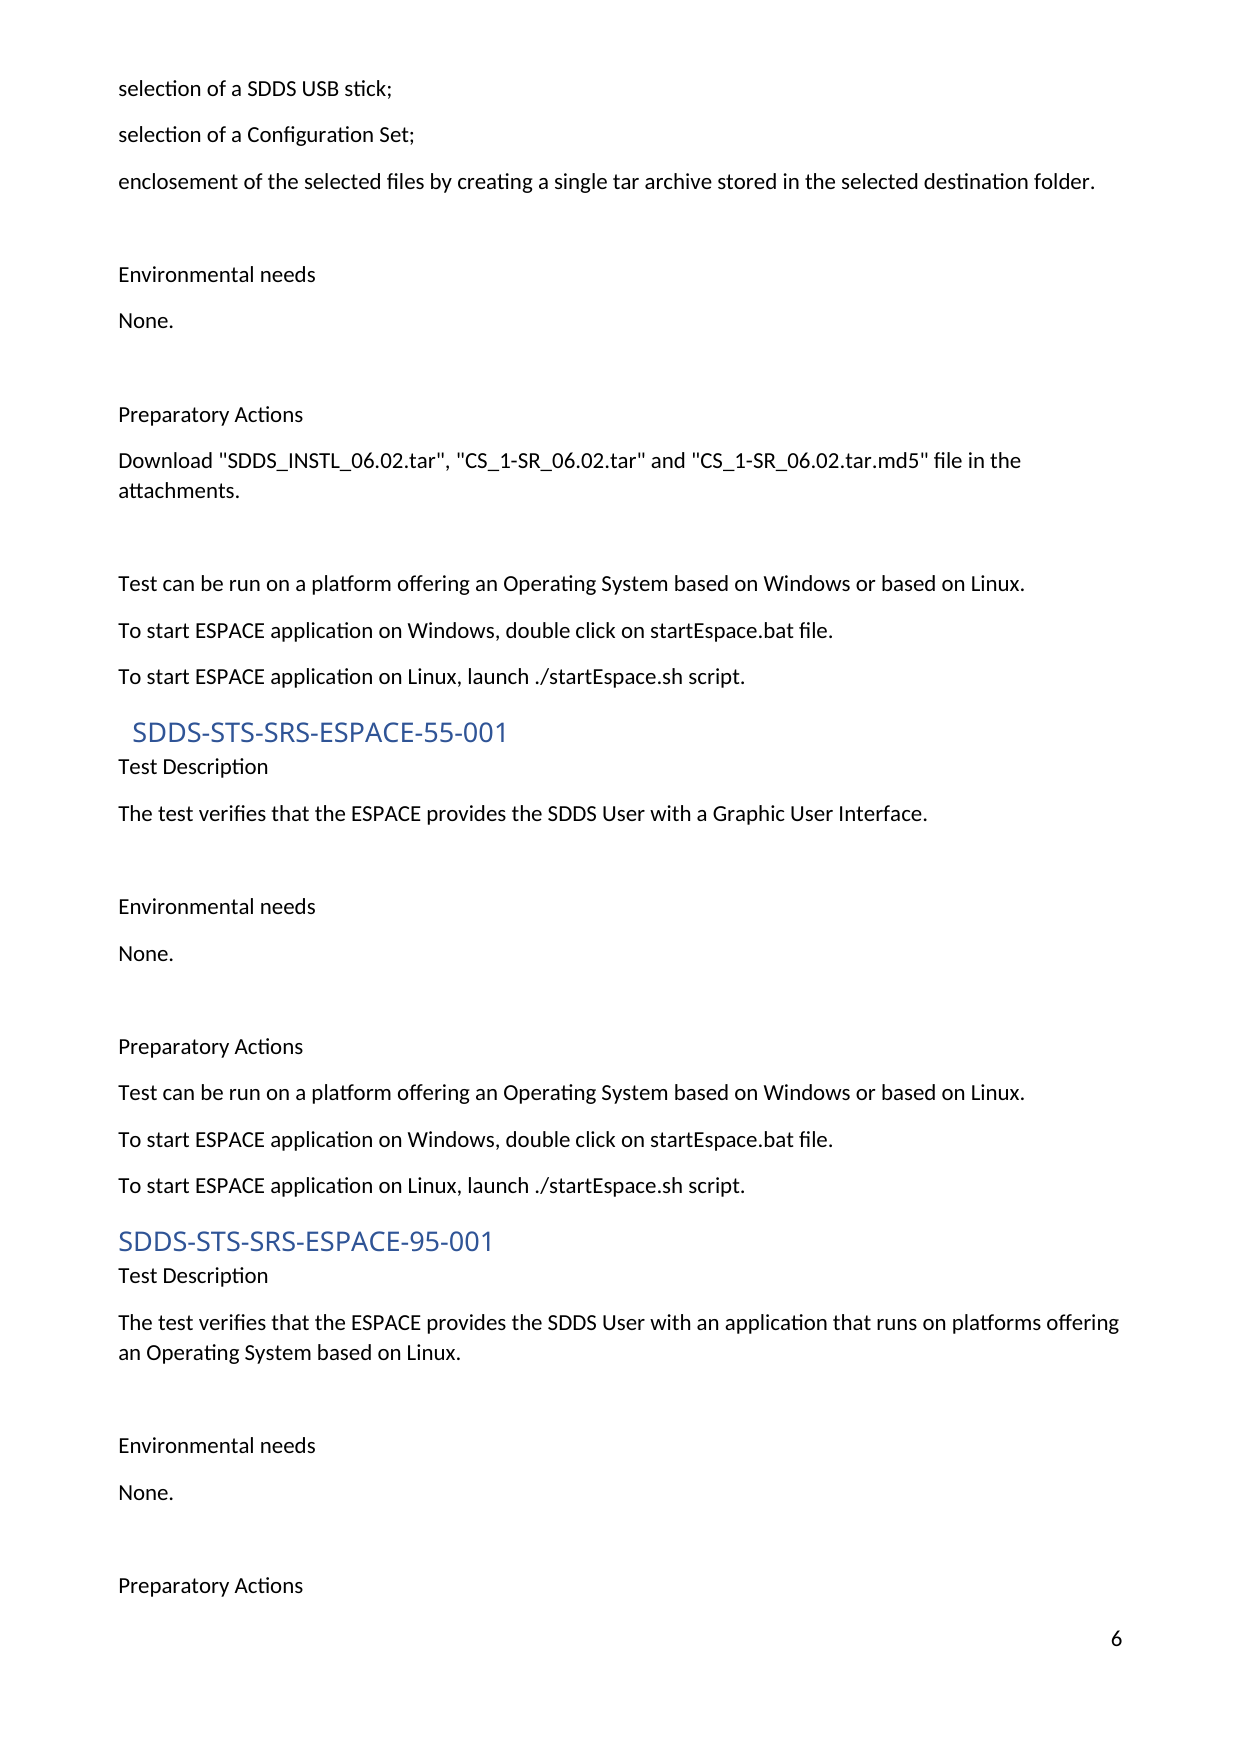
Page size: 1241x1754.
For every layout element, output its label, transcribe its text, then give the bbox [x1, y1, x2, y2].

text Test Description [118, 752, 1122, 781]
text enclosement of the selected files by creating a single tar archive stored in the selected destination folder. [118, 167, 1122, 195]
text Environmental needs [118, 892, 1122, 920]
text Test can be run on a platform offering an Operating System based on Windows or based on Linux. [118, 569, 1122, 597]
text The test verifies that the ESPACE provides the SDDS User with a Graphic User Interface. [118, 799, 1122, 827]
text Environmental needs [118, 1431, 1122, 1459]
text Preparatory Actions [118, 400, 1122, 428]
text selection of a SDDS USB stick; [118, 74, 1122, 102]
text Download "SDDS_INSTL_06.02.tar", "CS_1-SR_06.02.tar" and "CS_1-SR_06.02.tar.md5" file in the attachments. [118, 446, 1122, 504]
text To start ESPACE application on Linux, launch ./startEspace.sh script. [118, 662, 1122, 690]
text To start ESPACE application on Linux, launch ./startEspace.sh script. [118, 1172, 1122, 1199]
text Preparatory Actions [118, 1032, 1122, 1060]
text Environmental needs [118, 260, 1122, 288]
text To start ESPACE application on Windows, double click on startEspace.bat file. [118, 1125, 1122, 1153]
text None. [118, 1478, 1122, 1506]
text The test verifies that the ESPACE provides the SDDS User with an application that runs on platforms offering an Operating System based on Linux. [118, 1308, 1122, 1366]
text Test Description [118, 1262, 1122, 1290]
text selection of a Configuration Set; [118, 120, 1122, 148]
text None. [118, 307, 1122, 334]
text None. [118, 939, 1122, 967]
subtitle SDDS-STS-SRS-ESPACE-55-001 [118, 713, 1122, 750]
text To start ESPACE application on Windows, double click on startEspace.bat file. [118, 616, 1122, 644]
text Test can be run on a platform offering an Operating System based on Windows or based on Linux. [118, 1078, 1122, 1106]
text Preparatory Actions [118, 1571, 1122, 1599]
subtitle SDDS-STS-SRS-ESPACE-95-001 [118, 1222, 1122, 1259]
